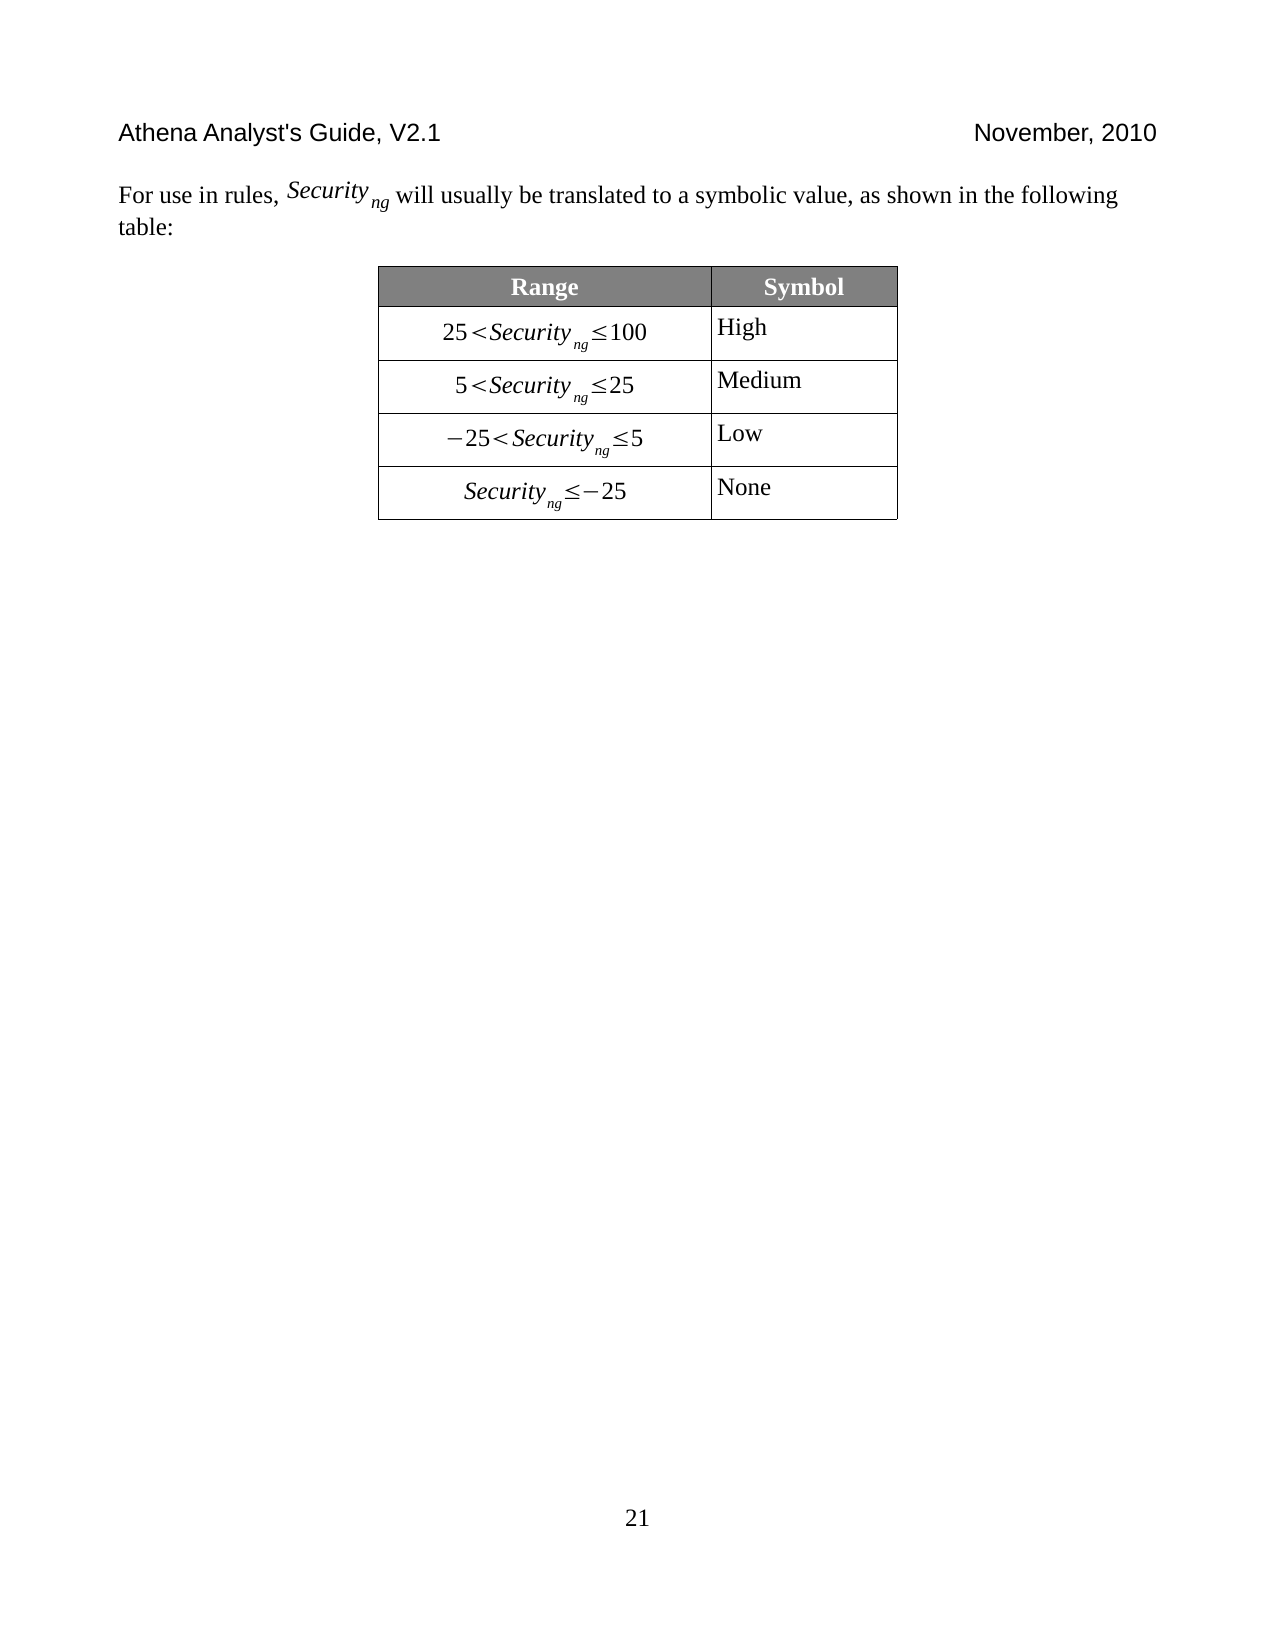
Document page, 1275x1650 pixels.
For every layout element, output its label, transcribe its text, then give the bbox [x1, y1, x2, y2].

text For use in rules, will usually be translated to a symbolic value, as shown in the following table: [118, 176, 1157, 241]
table_header Symbol [712, 267, 897, 306]
table_cell Low [712, 414, 897, 466]
table_cell [379, 467, 711, 519]
table_cell [379, 414, 711, 466]
table_cell Medium [712, 361, 897, 413]
table_cell [379, 361, 711, 413]
table_cell [379, 307, 711, 359]
table_cell High [712, 307, 897, 359]
table_header Range [379, 267, 711, 306]
table_cell None [712, 467, 897, 519]
